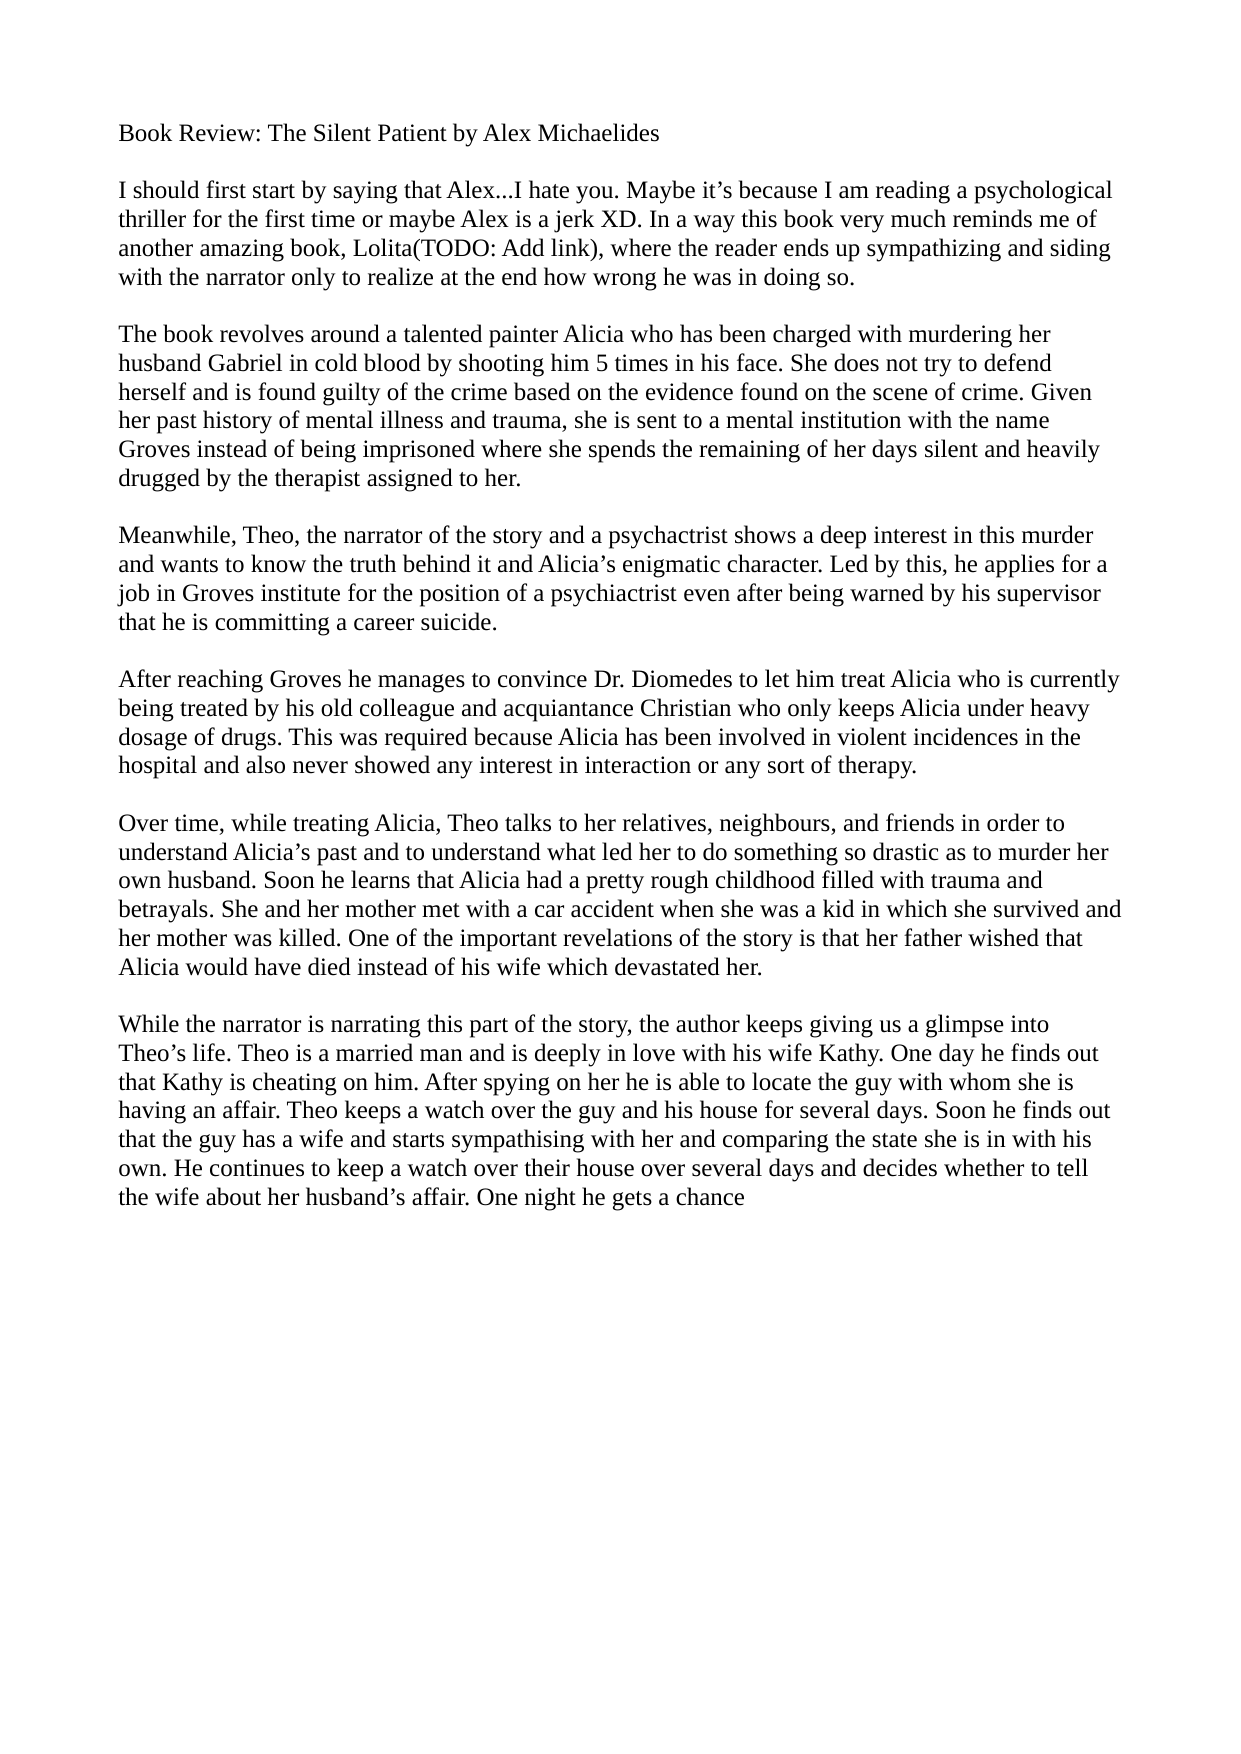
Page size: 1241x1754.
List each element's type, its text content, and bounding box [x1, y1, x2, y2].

text While the narrator is narrating this part of the story, the author keeps giving us a glimpse into Theo’s life. Theo is a married man and is deeply in love with his wife Kathy. One day he finds out that Kathy is cheating on him. After spying on her he is able to locate the guy with whom she is having an affair. Theo keeps a watch over the guy and his house for several days. Soon he finds out that the guy has a wife and starts sympathising with her and comparing the state she is in with his own. He continues to keep a watch over their house over several days and decides whether to tell the wife about her husband’s affair. One night he gets a chance [118, 1009, 1122, 1211]
text Over time, while treating Alicia, Theo talks to her relatives, neighbours, and friends in order to understand Alicia’s past and to understand what led her to do something so drastic as to murder her own husband. Soon he learns that Alicia had a pretty rough childhood filled with trauma and betrayals. She and her mother met with a car accident when she was a kid in which she survived and her mother was killed. One of the important revelations of the story is that her father wished that Alicia would have died instead of his wife which devastated her. [118, 808, 1122, 981]
text The book revolves around a talented painter Alicia who has been charged with murdering her husband Gabriel in cold blood by shooting him 5 times in his face. She does not try to defend herself and is found guilty of the crime based on the evidence found on the scene of crime. Given her past history of mental illness and trauma, she is sent to a mental institution with the name Groves instead of being imprisoned where she spends the remaining of her days silent and heavily drugged by the therapist assigned to her. [118, 319, 1122, 492]
text Meanwhile, Theo, the narrator of the story and a psychactrist shows a deep interest in this murder and wants to know the truth behind it and Alicia’s enigmatic character. Led by this, he applies for a job in Groves institute for the position of a psychiactrist even after being warned by his supervisor that he is committing a career suicide. [118, 521, 1122, 636]
text Book Review: The Silent Patient by Alex Michaelides [118, 118, 1122, 147]
text I should first start by saying that Alex...I hate you. Maybe it’s because I am reading a psychological thriller for the first time or maybe Alex is a jerk XD. In a way this book very much reminds me of another amazing book, Lolita(TODO: Add link), where the reader ends up sympathizing and siding with the narrator only to realize at the end how wrong he was in doing so. [118, 176, 1122, 291]
text After reaching Groves he manages to convince Dr. Diomedes to let him treat Alicia who is currently being treated by his old colleague and acquiantance Christian who only keeps Alicia under heavy dosage of drugs. This was required because Alicia has been involved in violent incidences in the hospital and also never showed any interest in interaction or any sort of therapy. [118, 664, 1122, 779]
